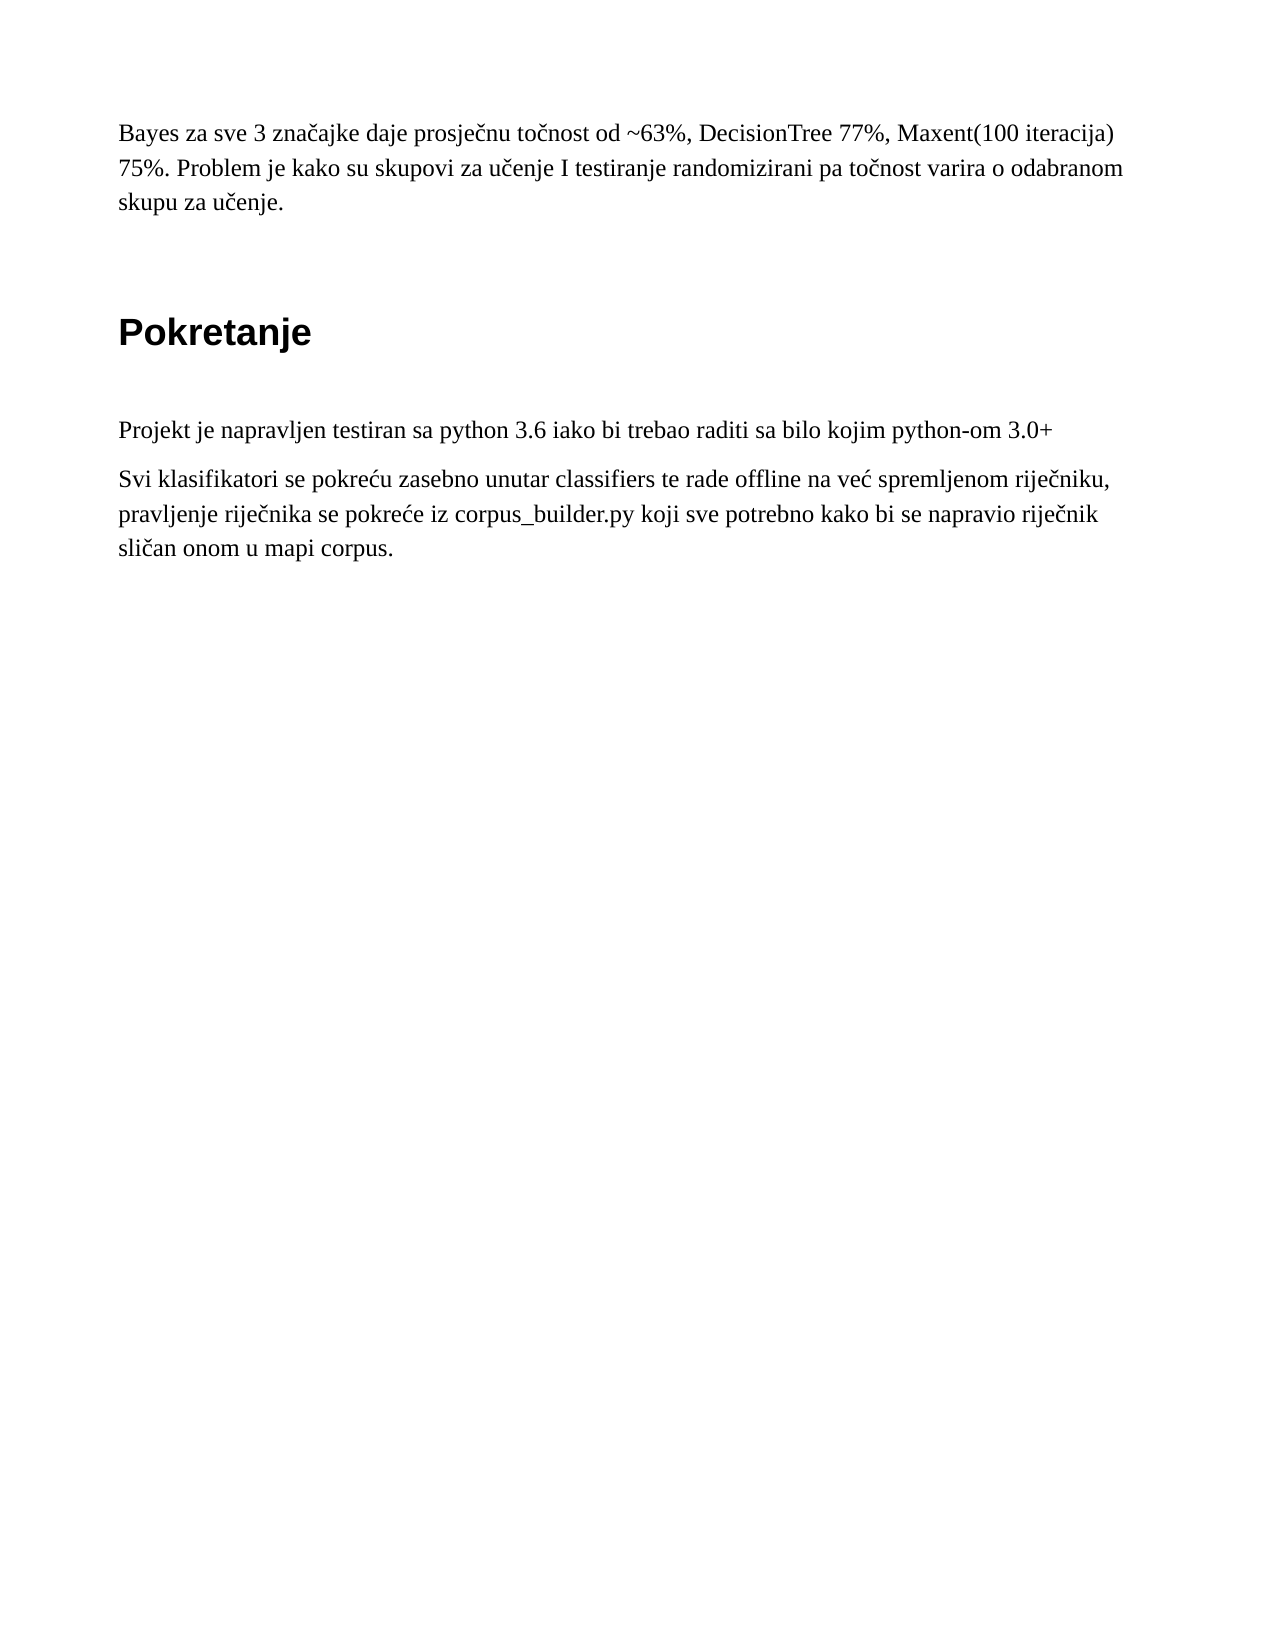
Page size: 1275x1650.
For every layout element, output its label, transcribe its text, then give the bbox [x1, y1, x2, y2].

text Bayes za sve 3 značajke daje prosječnu točnost od ~63%, DecisionTree 77%, Maxent(100 iteracija) 75%. Problem je kako su skupovi za učenje I testiranje randomizirani pa točnost varira o odabranom skupu za učenje. [118, 118, 1157, 216]
text Svi klasifikatori se pokreću zasebno unutar classifiers te rade offline na već spremljenom riječniku, pravljenje riječnika se pokreće iz corpus_builder.py koji sve potrebno kako bi se napravio riječnik sličan onom u mapi corpus. [118, 464, 1157, 562]
subtitle Pokretanje [118, 310, 1157, 354]
text Projekt je napravljen testiran sa python 3.6 iako bi trebao raditi sa bilo kojim python-om 3.0+ [118, 415, 1157, 444]
